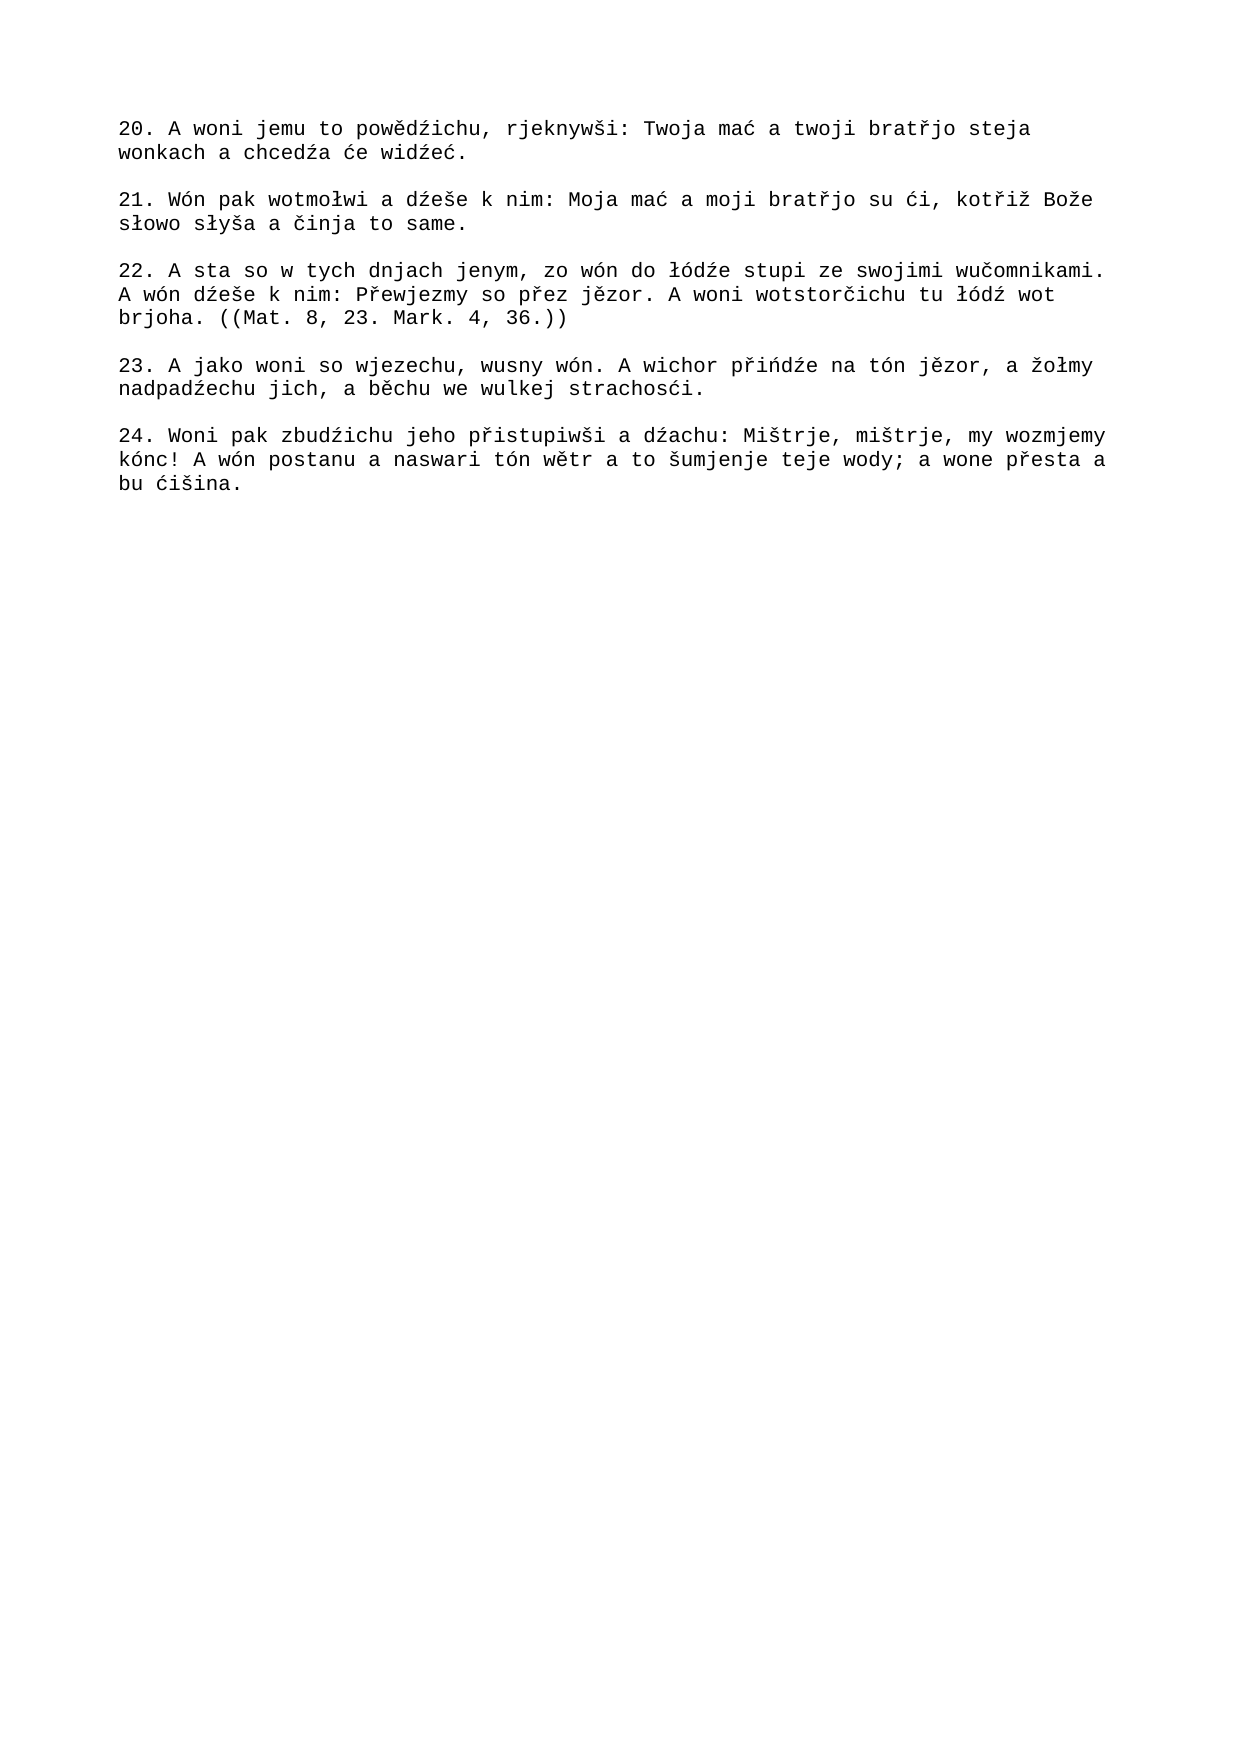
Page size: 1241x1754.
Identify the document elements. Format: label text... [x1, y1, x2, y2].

text 20. A woni jemu to powědźichu, rjeknywši: Twoja mać a twoji bratřjo steja wonkach a chcedźa će widźeć. [118, 118, 1122, 165]
text 21. Wón pak wotmołwi a dźeše k nim: Moja mać a moji bratřjo su ći, kotřiž Bože słowo słyša a činja to same. [118, 189, 1122, 236]
text 23. A jako woni so wjezechu, wusny wón. A wichor přińdźe na tón jězor, a žołmy nadpadźechu jich, a běchu we wulkej strachosći. [118, 354, 1122, 402]
text 22. A sta so w tych dnjach jenym, zo wón do łódźe stupi ze swojimi wučomnikami. A wón dźeše k nim: Přewjezmy so přez jězor. A woni wotstorčichu tu łódź wot brjoha. ((Mat. 8, 23. Mark. 4, 36.)) [118, 260, 1122, 331]
text 24. Woni pak zbudźichu jeho přistupiwši a dźachu: Mištrje, mištrje, my wozmjemy kónc! A wón postanu a naswari tón wětr a to šumjenje teje wody; a wone přesta a bu ćišina. [118, 426, 1122, 496]
